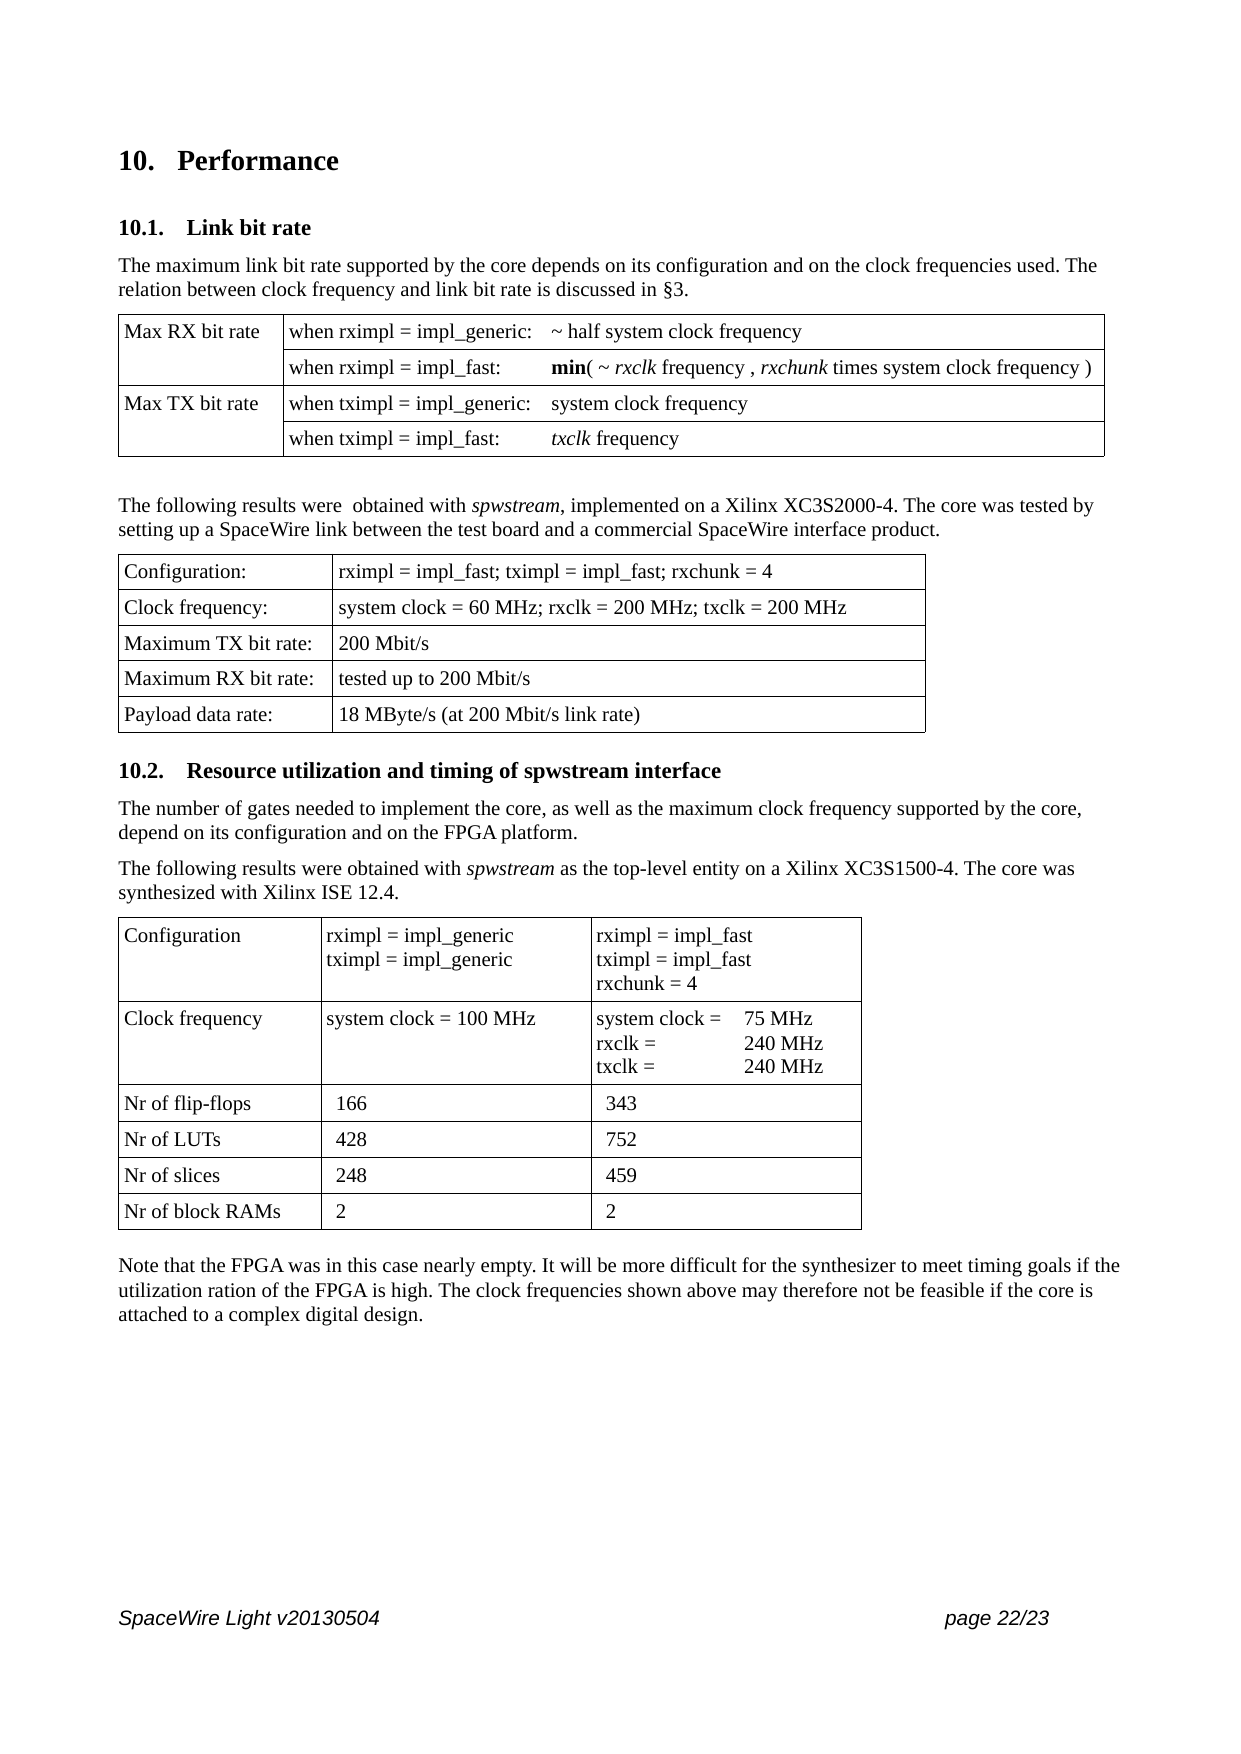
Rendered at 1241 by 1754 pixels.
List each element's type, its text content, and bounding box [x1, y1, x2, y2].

table_cell when tximpl = impl_generic: [284, 386, 546, 421]
table_header when rximpl = impl_generic: [284, 315, 546, 349]
table_cell txclk frequency [546, 422, 1104, 456]
table_cell min( ~ rxclk frequency , rxchunk times system clock frequency ) [546, 350, 1104, 385]
table_header rximpl = impl_fast; tximpl = impl_fast; rxchunk = 4 [333, 555, 925, 589]
table_cell 2 [322, 1194, 591, 1229]
subtitle Performance [118, 143, 1122, 177]
text Note that the FPGA was in this case nearly empty. It will be more difficult for the synthesizer to meet timing goals if the utilization ration of the FPGA is high. The clock frequencies shown above may therefore not be feasible if the core is attached to a complex digital design. [118, 1253, 1122, 1326]
table_cell system clock frequency [546, 386, 1104, 421]
table_cell Maximum TX bit rate: [119, 626, 332, 660]
table_cell 343 [592, 1085, 861, 1121]
table_cell 18 MByte/s (at 200 Mbit/s link rate) [333, 697, 925, 732]
table_cell Maximum RX bit rate: [119, 661, 332, 696]
table_header Configuration: [119, 555, 332, 589]
table_cell 428 [322, 1122, 591, 1157]
text The maximum link bit rate supported by the core depends on its configuration and on the clock frequencies used. The relation between clock frequency and link bit rate is discussed in §3. [118, 253, 1122, 301]
table_cell 2 [592, 1194, 861, 1229]
table_cell 166 [322, 1085, 591, 1121]
table_cell Nr of flip-flops [119, 1085, 321, 1121]
table_cell Nr of slices [119, 1158, 321, 1193]
table_cell 459 [592, 1158, 861, 1193]
table_cell Clock frequency [119, 1002, 321, 1084]
table_header ~ half system clock frequency [546, 315, 1104, 349]
table_header Configuration [119, 918, 321, 1001]
table_cell 752 [592, 1122, 861, 1157]
table_cell Nr of block RAMs [119, 1194, 321, 1229]
table_header rximpl = impl_generic tximpl = impl_generic [322, 918, 591, 1001]
text The following results were obtained with spwstream as the top-level entity on a Xilinx XC3S1500-4. The core was synthesized with Xilinx ISE 12.4. [118, 856, 1122, 904]
text The following results were obtained with spwstream, implemented on a Xilinx XC3S2000-4. The core was tested by setting up a SpaceWire link between the test board and a commercial SpaceWire interface product. [118, 493, 1122, 541]
table_cell tested up to 200 Mbit/s [333, 661, 925, 696]
table_header Max RX bit rate [119, 315, 283, 385]
table_cell Max TX bit rate [119, 386, 283, 456]
table_cell system clock = 75 MHz rxclk = 240 MHz txclk = 240 MHz [592, 1002, 861, 1084]
table_cell when rximpl = impl_fast: [284, 350, 546, 385]
subtitle Resource utilization and timing of spwstream interface [118, 757, 1122, 783]
table_cell 248 [322, 1158, 591, 1193]
text The number of gates needed to implement the core, as well as the maximum clock frequency supported by the core, depend on its configuration and on the FPGA platform. [118, 796, 1122, 844]
table_cell system clock = 100 MHz [322, 1002, 591, 1084]
table_cell Nr of LUTs [119, 1122, 321, 1157]
table_cell system clock = 60 MHz; rxclk = 200 MHz; txclk = 200 MHz [333, 590, 925, 625]
table_header rximpl = impl_fast tximpl = impl_fast rxchunk = 4 [592, 918, 861, 1001]
table_cell when tximpl = impl_fast: [284, 422, 546, 456]
table_cell Clock frequency: [119, 590, 332, 625]
table_cell Payload data rate: [119, 697, 332, 732]
subtitle Link bit rate [118, 214, 1122, 241]
table_cell 200 Mbit/s [333, 626, 925, 660]
